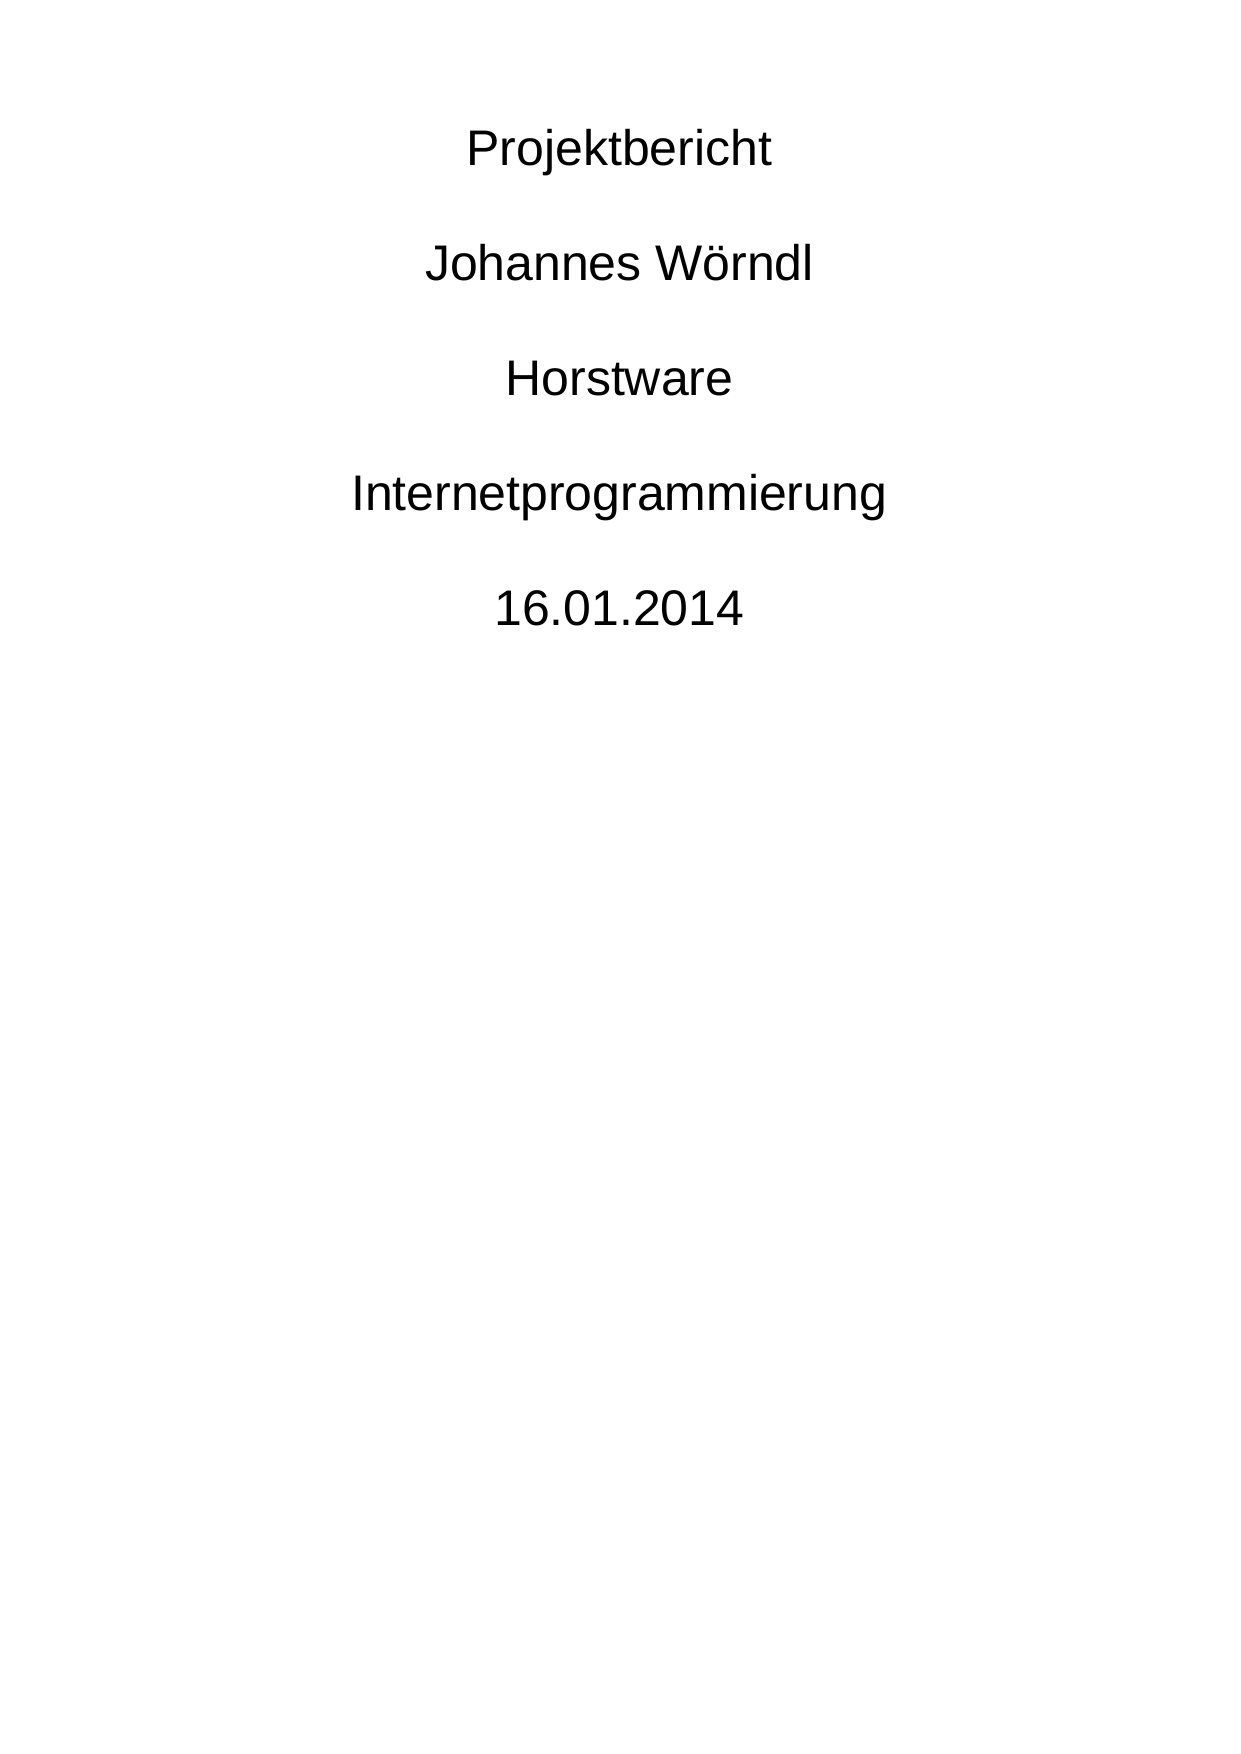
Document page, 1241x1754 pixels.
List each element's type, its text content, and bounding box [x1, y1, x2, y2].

text 16.01.2014 [176, 578, 1063, 636]
text Horstware [176, 348, 1063, 406]
text Internetprogrammierung [176, 463, 1063, 521]
text Johannes Wörndl [176, 233, 1063, 291]
text Projektbericht [176, 118, 1063, 176]
